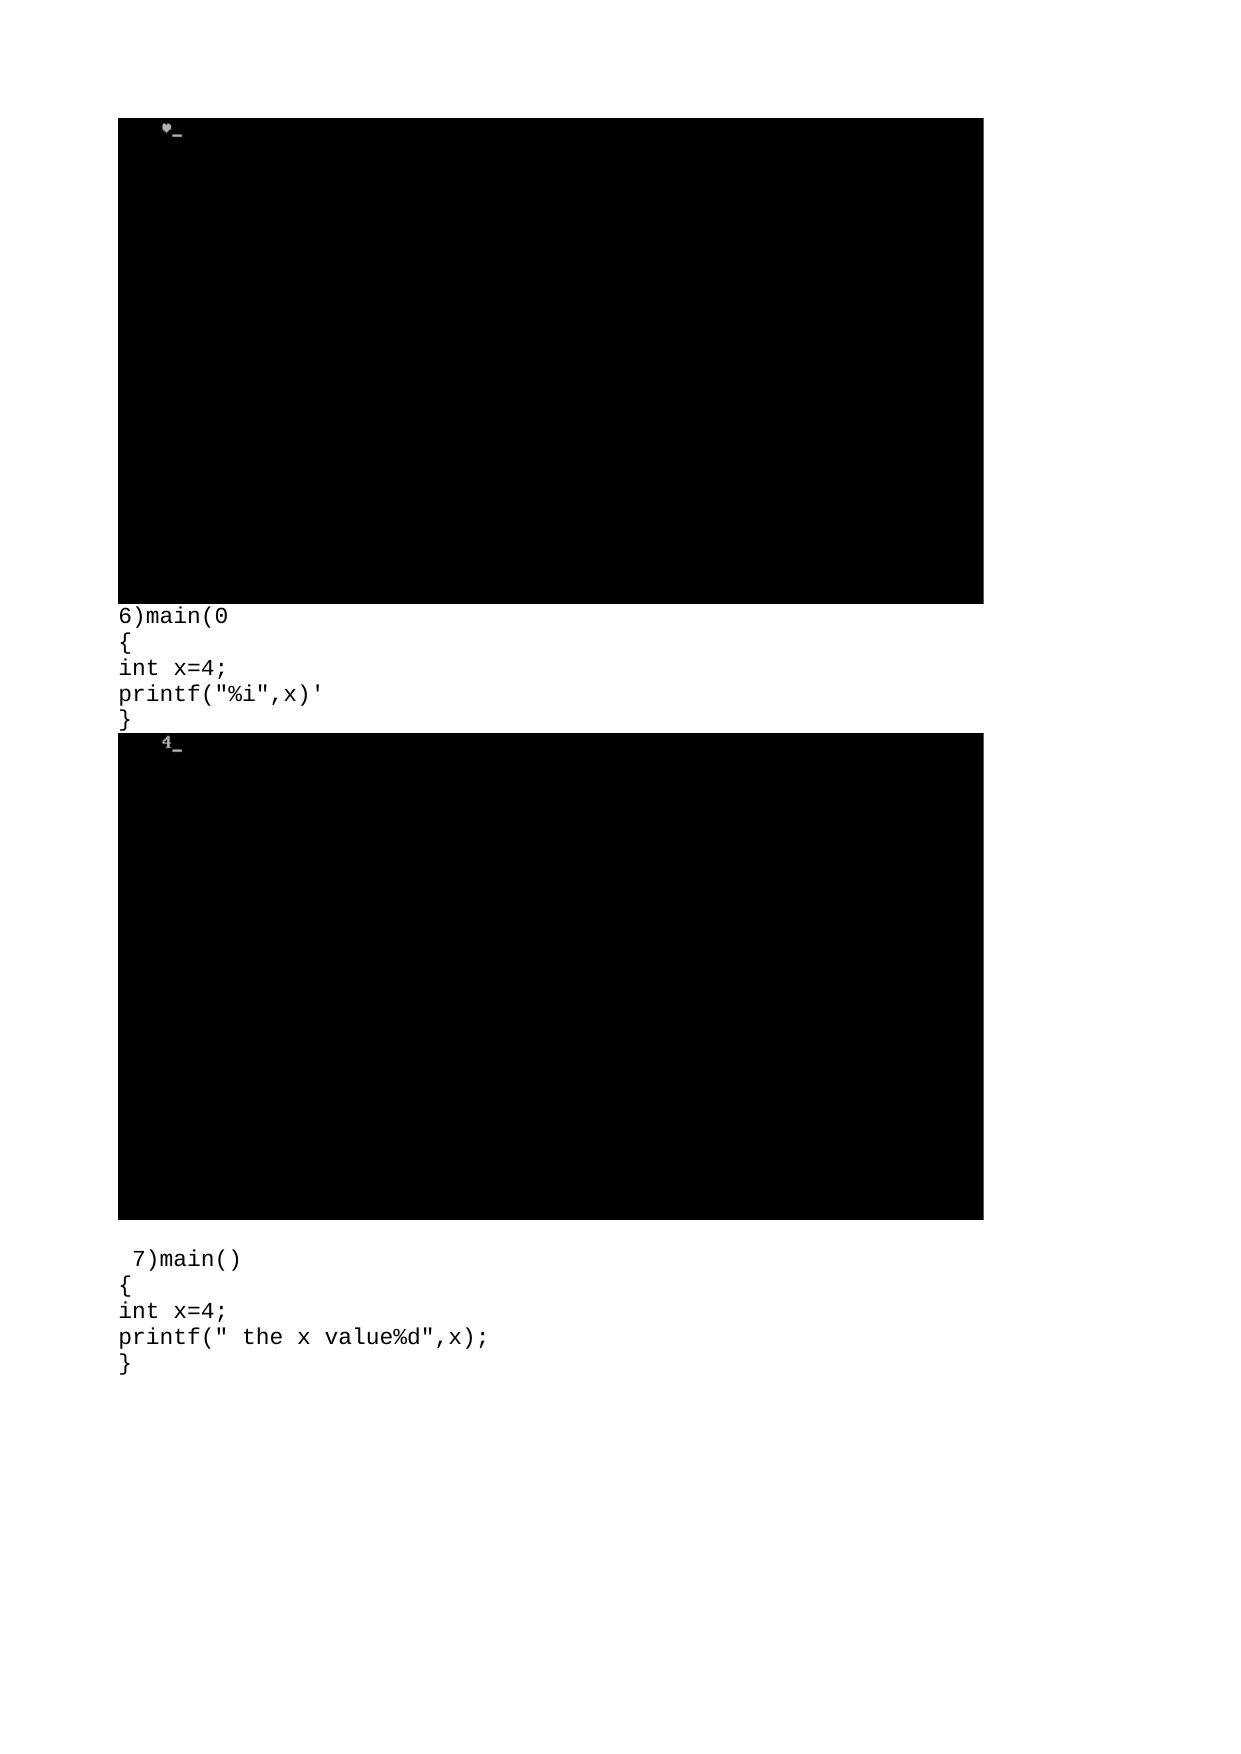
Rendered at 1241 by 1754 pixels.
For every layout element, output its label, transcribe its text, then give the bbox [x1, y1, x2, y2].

text int x=4; [118, 656, 1122, 682]
text } [118, 708, 1122, 734]
text printf(" the x value%d",x); [118, 1326, 1122, 1351]
text 6)main(0 [118, 604, 1122, 630]
text { [118, 1274, 1122, 1299]
text { [118, 630, 1122, 656]
text } [118, 1351, 1122, 1377]
text int x=4; [118, 1299, 1122, 1326]
text 7)main() [118, 1248, 1122, 1274]
text printf("%i",x)' [118, 682, 1122, 708]
